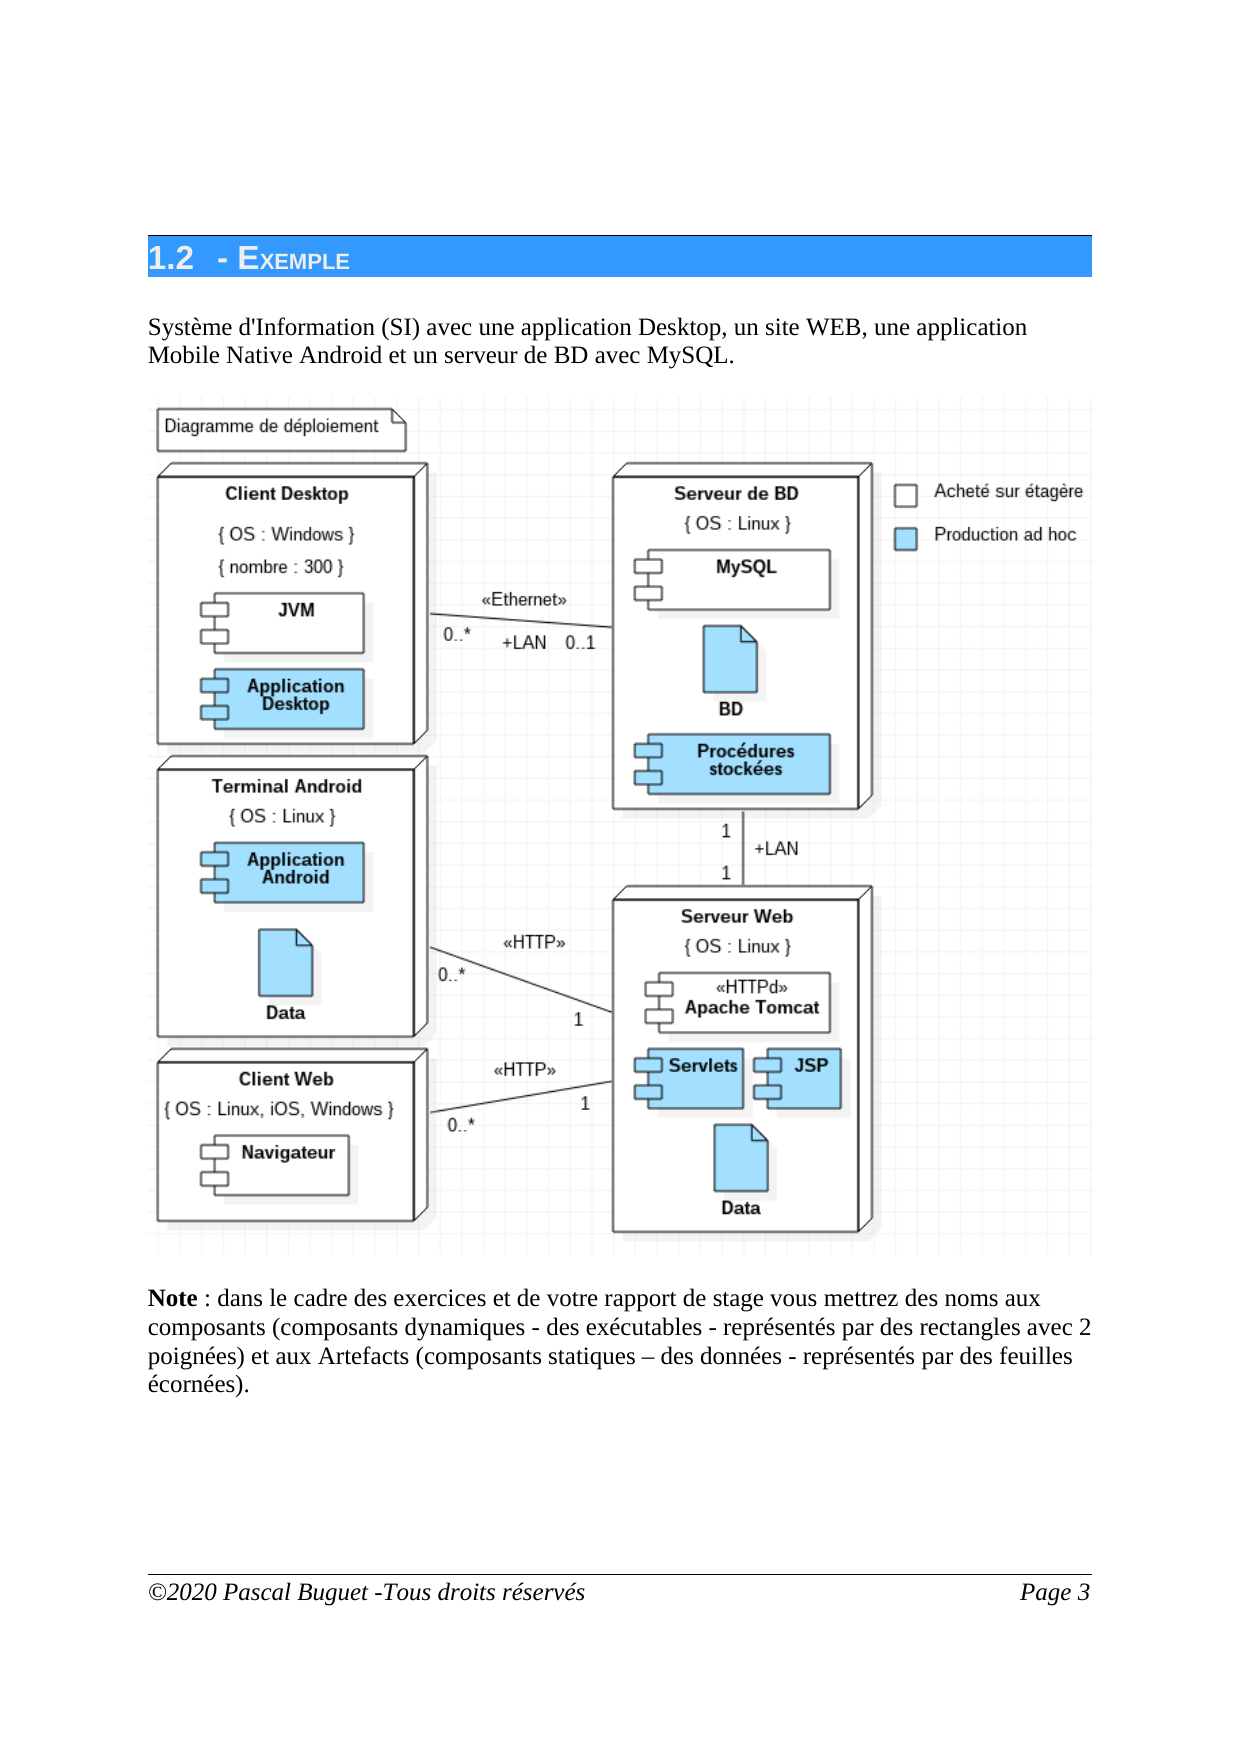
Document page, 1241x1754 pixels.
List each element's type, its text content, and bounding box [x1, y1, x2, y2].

picture [147, 397, 1093, 1255]
text Système d'Information (SI) avec une application Desktop, un site WEB, une application Mobile Native Android et un serveur de BD avec MySQL. [148, 312, 1092, 369]
text Note : dans le cadre des exercices et de votre rapport de stage vous mettrez des noms aux composants (composants dynamiques - des exécutables - représentés par des rectangles avec 2 poignées) et aux Artefacts (composants statiques – des données - représentés par des feuilles écornées). [148, 1283, 1092, 1398]
subtitle - Exemple [148, 236, 1092, 277]
